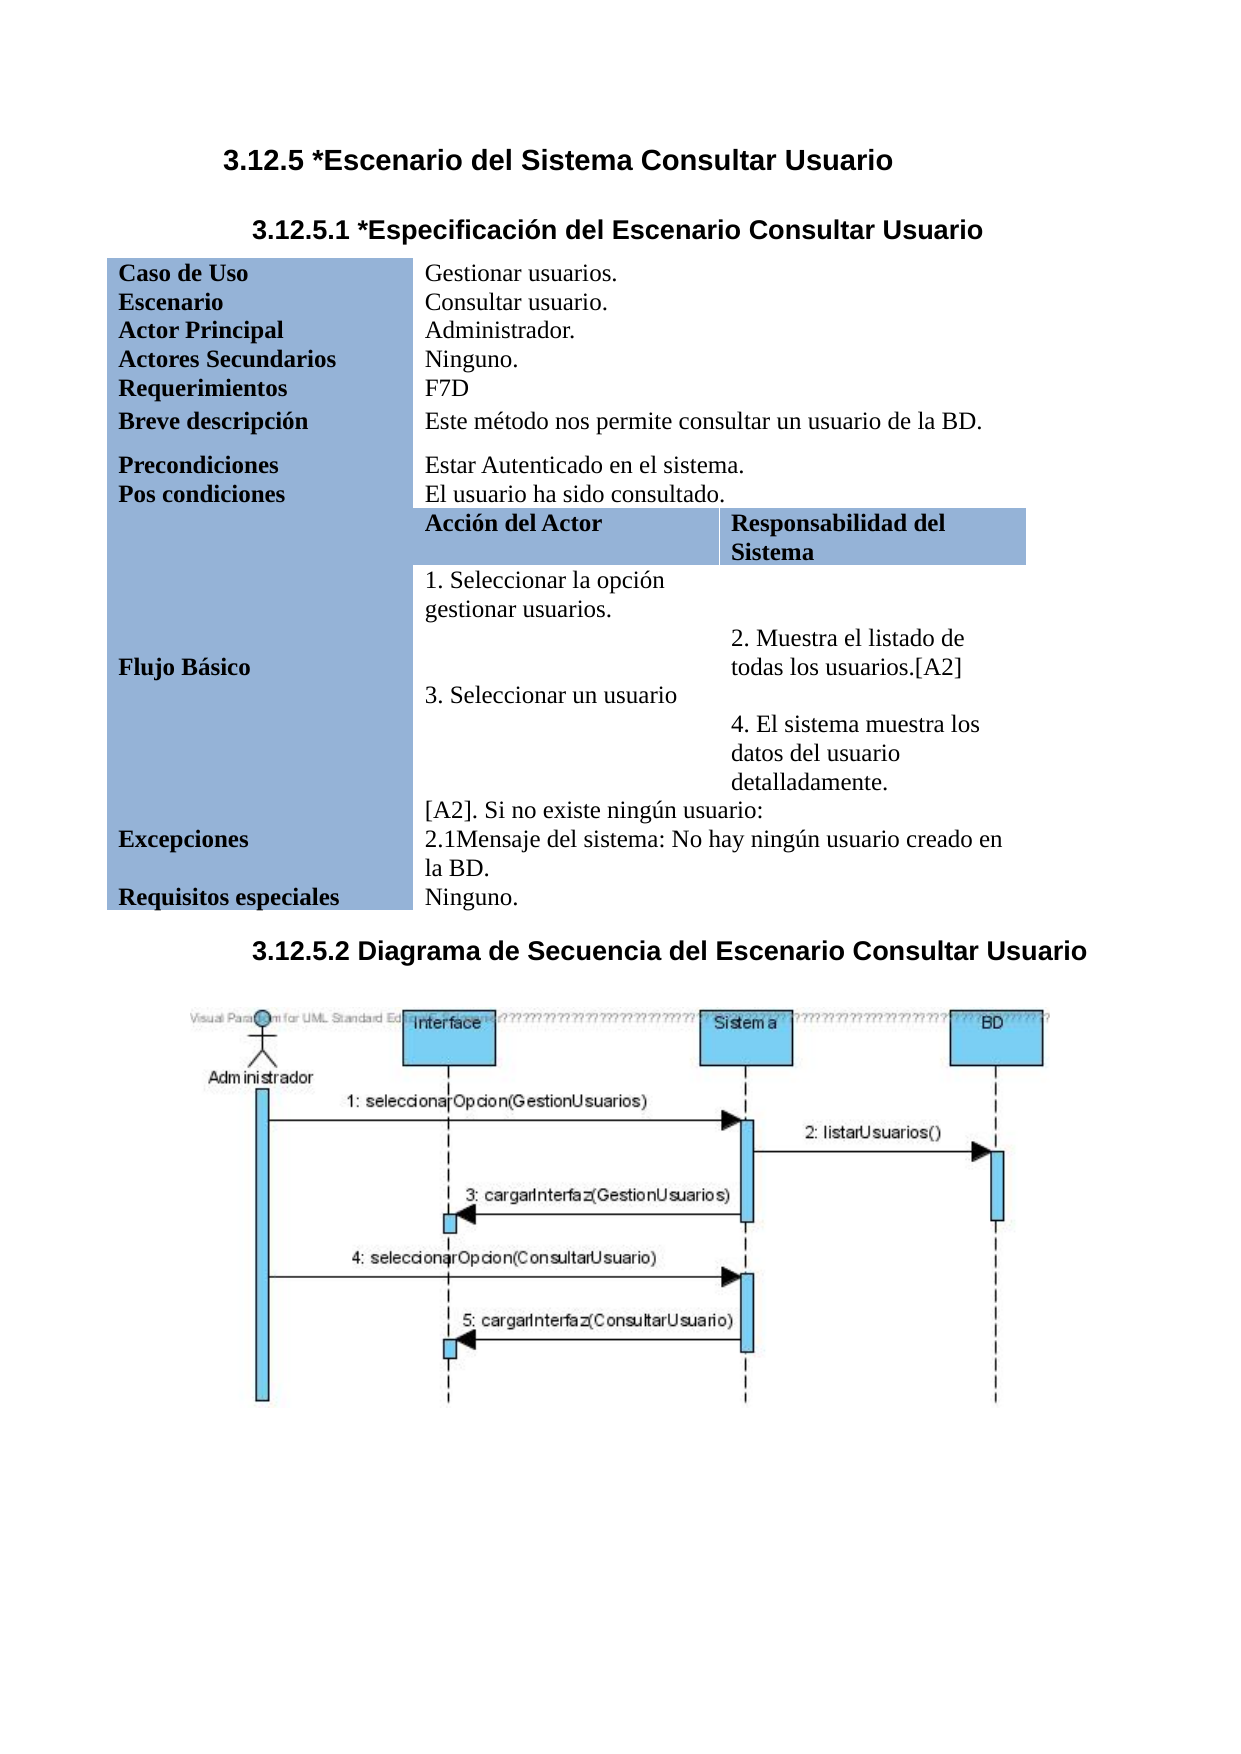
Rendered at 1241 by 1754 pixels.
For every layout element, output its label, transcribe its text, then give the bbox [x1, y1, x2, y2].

table_cell Este método nos permite consultar un usuario de la BD. [413, 406, 1026, 450]
table_cell El usuario ha sido consultado. [413, 479, 1026, 508]
table_cell Requisitos especiales [107, 882, 413, 910]
table_cell Flujo Básico [107, 508, 413, 795]
list *Especificación del Escenario Consultar Usuario [244, 214, 1122, 245]
table_cell Actores Secundarios [107, 344, 413, 373]
table_cell Estar Autenticado en el sistema. [413, 450, 1026, 479]
table_header Caso de Uso [107, 258, 413, 287]
table_cell Pos condiciones [107, 479, 413, 508]
table_cell F7D [413, 373, 1026, 406]
table_cell Breve descripción [107, 406, 413, 450]
table_cell Actor Principal [107, 315, 413, 344]
table_cell [413, 623, 719, 680]
table_cell 4. El sistema muestra los datos del usuario detalladamente. [720, 709, 1026, 795]
table_cell Precondiciones [107, 450, 413, 479]
table_cell Ninguno. [413, 882, 1026, 910]
list Diagrama de Secuencia del Escenario Consultar Usuario [244, 935, 1122, 967]
table_header Gestionar usuarios. [413, 258, 1026, 287]
table_cell [413, 709, 719, 795]
table_cell Consultar usuario. [413, 287, 1026, 315]
table_cell Escenario [107, 287, 413, 315]
table_cell [720, 565, 1026, 623]
table_cell Responsabilidad del Sistema [720, 508, 1026, 565]
table_cell 3. Seleccionar un usuario [413, 680, 719, 709]
table_cell Administrador. [413, 315, 1026, 344]
table_cell Ninguno. [413, 344, 1026, 373]
table_cell Acción del Actor [413, 508, 719, 565]
picture [190, 1007, 1050, 1408]
table_cell 1. Seleccionar la opción gestionar usuarios. [413, 565, 719, 623]
table_cell [A2]. Si no existe ningún usuario: 2.1Mensaje del sistema: No hay ningún usuario creado en la BD. [413, 795, 1026, 882]
table_cell 2. Muestra el listado de todas los usuarios.[A2] [720, 623, 1026, 680]
subtitle *Escenario del Sistema Consultar Usuario [215, 143, 1122, 177]
table_cell Requerimientos [107, 373, 413, 406]
table_cell Excepciones [107, 795, 413, 882]
table_cell [720, 680, 1026, 709]
